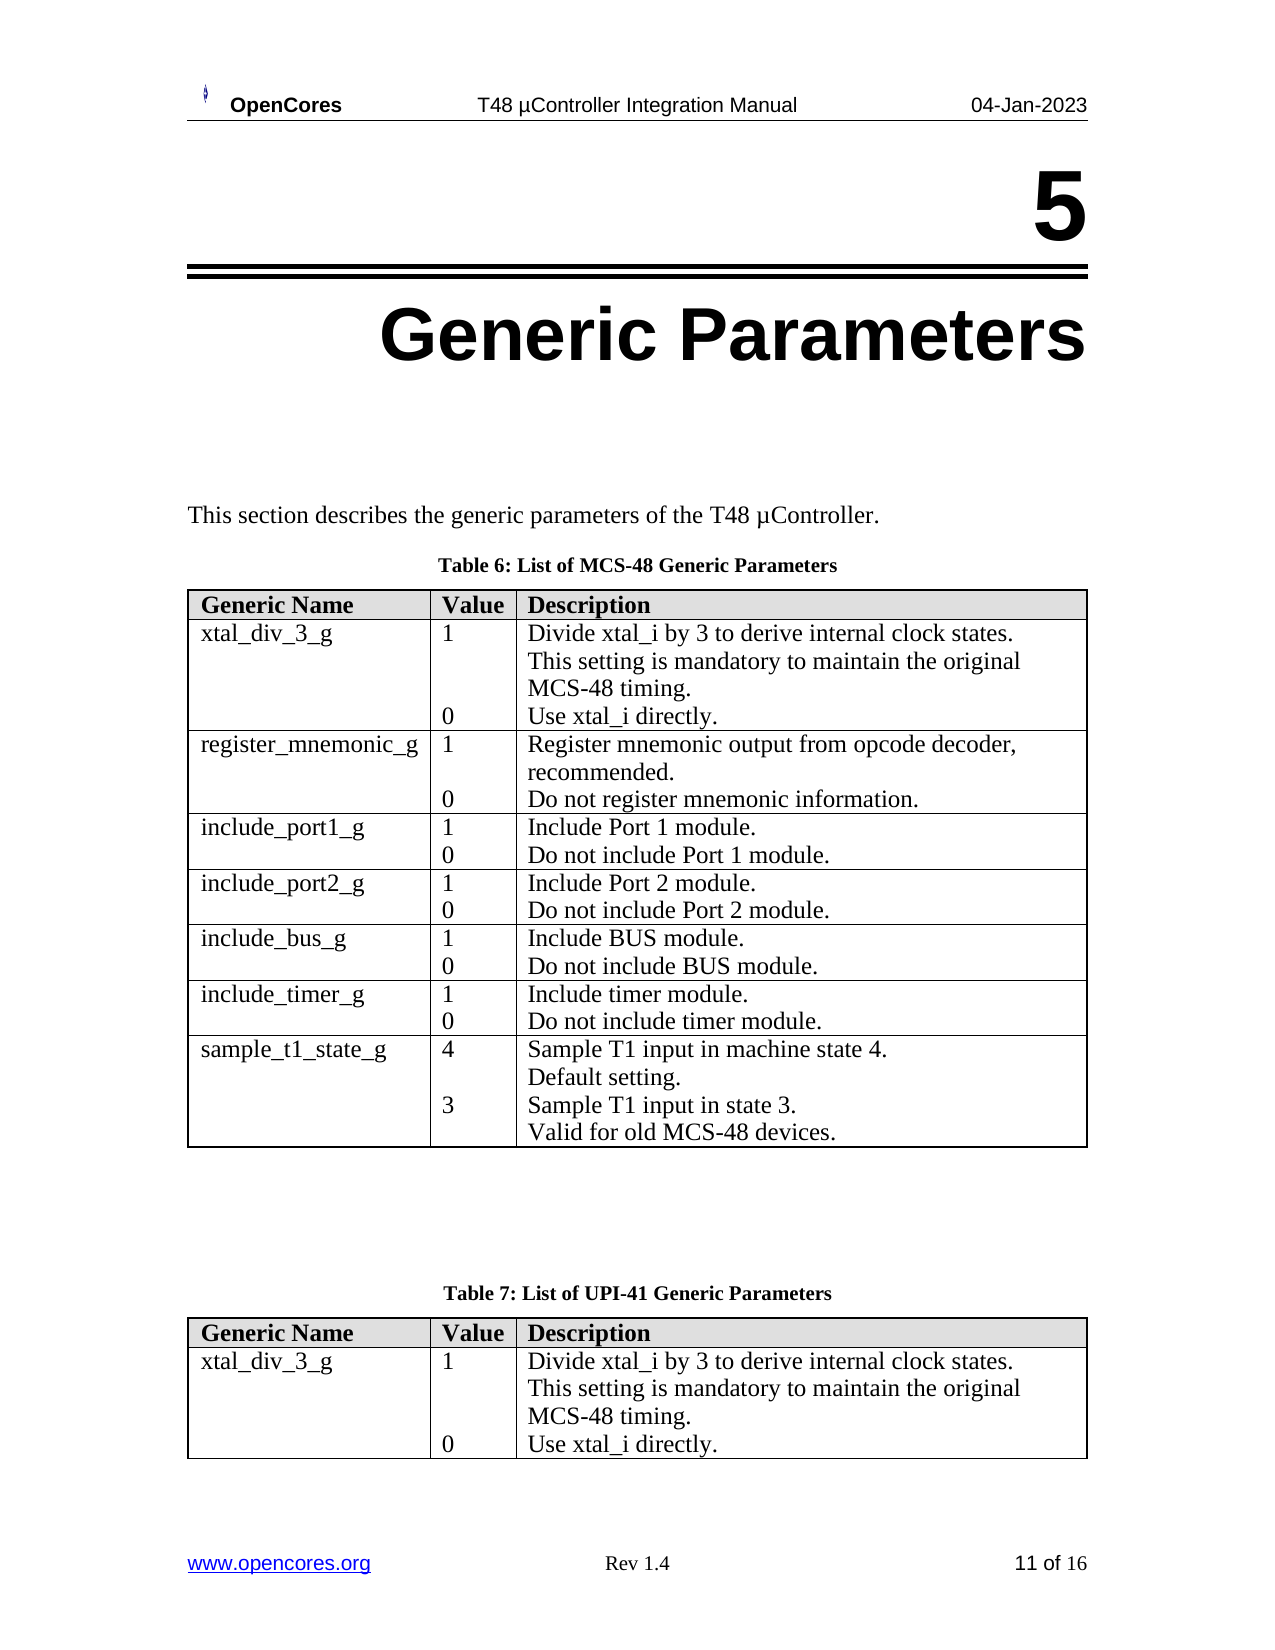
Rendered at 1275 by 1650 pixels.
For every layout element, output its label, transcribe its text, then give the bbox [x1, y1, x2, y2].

table_cell Divide xtal_i by 3 to derive internal clock states. This setting is mandatory to maintain the original MCS-48 timing. Use xtal_i directly. [517, 620, 1086, 730]
table_header Description [517, 591, 1086, 619]
table_cell 1 0 [431, 1348, 516, 1458]
table_cell sample_t1_state_g [189, 1036, 430, 1146]
table_cell include_port2_g [189, 870, 430, 924]
table_cell register_mnemonic_g [189, 731, 430, 813]
subtitle Generic Parameters [187, 292, 1088, 376]
table_cell 4 3 [431, 1036, 516, 1146]
table_cell xtal_div_3_g [189, 620, 430, 730]
table_cell Include timer module. Do not include timer module. [517, 981, 1086, 1035]
table_cell Sample T1 input in machine state 4. Default setting. Sample T1 input in state 3. Valid for old MCS-48 devices. [517, 1036, 1086, 1146]
table_header Value [431, 1319, 516, 1347]
table_header Value [431, 591, 516, 619]
table_cell Register mnemonic output from opcode decoder, recommended. Do not register mnemonic information. [517, 731, 1086, 813]
table_cell Include Port 2 module. Do not include Port 2 module. [517, 870, 1086, 924]
table_cell 1 0 [431, 981, 516, 1035]
text Table 6: List of MCS-48 Generic Parameters [187, 554, 1088, 577]
table_cell 1 0 [431, 731, 516, 813]
table_cell Divide xtal_i by 3 to derive internal clock states. This setting is mandatory to maintain the original MCS-48 timing. Use xtal_i directly. [517, 1348, 1086, 1458]
table_cell 1 0 [431, 814, 516, 869]
table_header Generic Name [189, 1319, 430, 1347]
table_cell include_port1_g [189, 814, 430, 869]
table_header Description [517, 1319, 1086, 1347]
table_cell xtal_div_3_g [189, 1348, 430, 1458]
table_cell Include Port 1 module. Do not include Port 1 module. [517, 814, 1086, 869]
table_cell include_bus_g [189, 925, 430, 980]
table_cell 1 0 [431, 620, 516, 730]
table_cell Include BUS module. Do not include BUS module. [517, 925, 1086, 980]
text This section describes the generic parameters of the T48 µController. [187, 501, 1088, 529]
table_cell 1 0 [431, 925, 516, 980]
table_cell include_timer_g [189, 981, 430, 1035]
table_cell 1 0 [431, 870, 516, 924]
text Table 7: List of UPI-41 Generic Parameters [187, 1281, 1088, 1304]
table_header Generic Name [189, 591, 430, 619]
